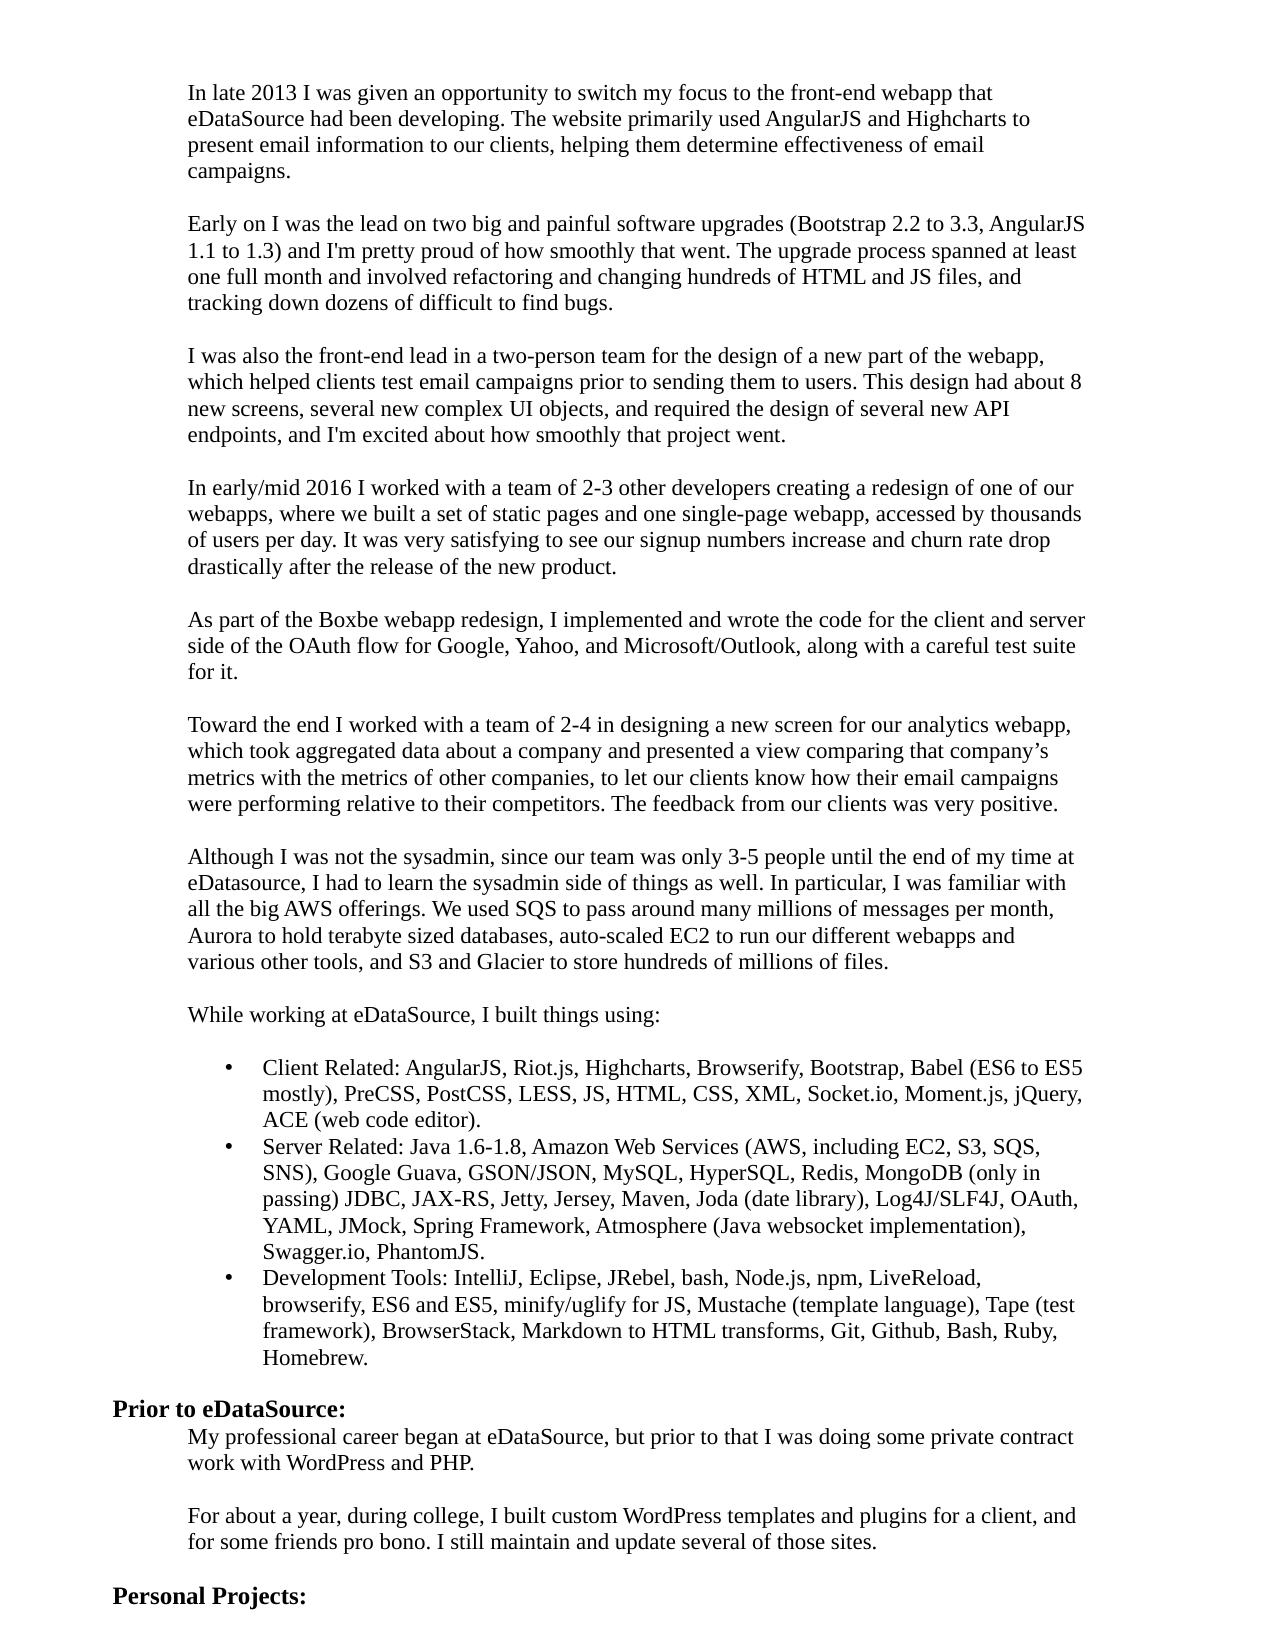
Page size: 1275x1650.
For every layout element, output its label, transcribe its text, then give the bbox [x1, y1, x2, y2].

text For about a year, during college, I built custom WordPress templates and plugins for a client, and for some friends pro bono. I still maintain and update several of those sites. [187, 1502, 1087, 1554]
text Toward the end I worked with a team of 2-4 in designing a new screen for our analytics webapp, which took aggregated data about a company and presented a view comparing that company’s metrics with the metrics of other companies, to let our clients know how their email campaigns were performing relative to their competitors. The feedback from our clients was very positive. [187, 711, 1087, 816]
text Although I was not the sysadmin, since our team was only 3-5 people until the end of my time at eDatasource, I had to learn the sysadmin side of things as well. In particular, I was familiar with all the big AWS offerings. We used SQS to pass around many millions of messages per month, Aurora to hold terabyte sized databases, auto-scaled EC2 to run our different webapps and various other tools, and S3 and Glacier to store hundreds of millions of files. [187, 843, 1087, 974]
list Client Related: AngularJS, Riot.js, Highcharts, Browserify, Bootstrap, Babel (ES6 to ES5 mostly), PreCSS, PostCSS, LESS, JS, HTML, CSS, XML, Socket.io, Moment.js, jQuery, ACE (web code editor). [225, 1054, 1087, 1133]
text Early on I was the lead on two big and painful software upgrades (Bootstrap 2.2 to 3.3, AngularJS 1.1 to 1.3) and I'm pretty proud of how smoothly that went. The upgrade process spanned at least one full month and involved refactoring and changing hundreds of HTML and JS files, and tracking down dozens of difficult to find bugs. [187, 210, 1087, 316]
text While working at eDataSource, I built things using: [187, 1001, 1087, 1027]
text Personal Projects: [75, 1581, 1087, 1609]
text In late 2013 I was given an opportunity to switch my focus to the front-end webapp that eDataSource had been developing. The website primarily used AngularJS and Highcharts to present email information to our clients, helping them determine effectiveness of email campaigns. [187, 78, 1087, 184]
list Development Tools: IntelliJ, Eclipse, JRebel, bash, Node.js, npm, LiveReload, browserify, ES6 and ES5, minify/uglify for JS, Mustache (template language), Tape (test framework), BrowserStack, Markdown to HTML transforms, Git, Github, Bash, Ruby, Homebrew. [225, 1264, 1087, 1370]
text As part of the Boxbe webapp redesign, I implemented and wrote the code for the client and server side of the OAuth flow for Google, Yahoo, and Microsoft/Outlook, along with a careful test suite for it. [187, 606, 1087, 685]
text I was also the front-end lead in a two-person team for the design of a new part of the webapp, which helped clients test email campaigns prior to sending them to users. This design had about 8 new screens, several new complex UI objects, and required the design of several new API endpoints, and I'm excited about how smoothly that project went. [187, 342, 1087, 447]
text Prior to eDataSource: [112, 1394, 1087, 1423]
text In early/mid 2016 I worked with a team of 2-3 other developers creating a redesign of one of our webapps, where we built a set of static pages and one single-page webapp, accessed by thousands of users per day. It was very satisfying to see our signup numbers increase and churn rate drop drastically after the release of the new product. [187, 474, 1087, 579]
list Server Related: Java 1.6-1.8, Amazon Web Services (AWS, including EC2, S3, SQS, SNS), Google Guava, GSON/JSON, MySQL, HyperSQL, Redis, MongoDB (only in passing) JDBC, JAX-RS, Jetty, Jersey, Maven, Joda (date library), Log4J/SLF4J, OAuth, YAML, JMock, Spring Framework, Atmosphere (Java websocket implementation), Swagger.io, PhantomJS. [225, 1133, 1087, 1264]
text My professional career began at eDataSource, but prior to that I was doing some private contract work with WordPress and PHP. [187, 1423, 1087, 1475]
